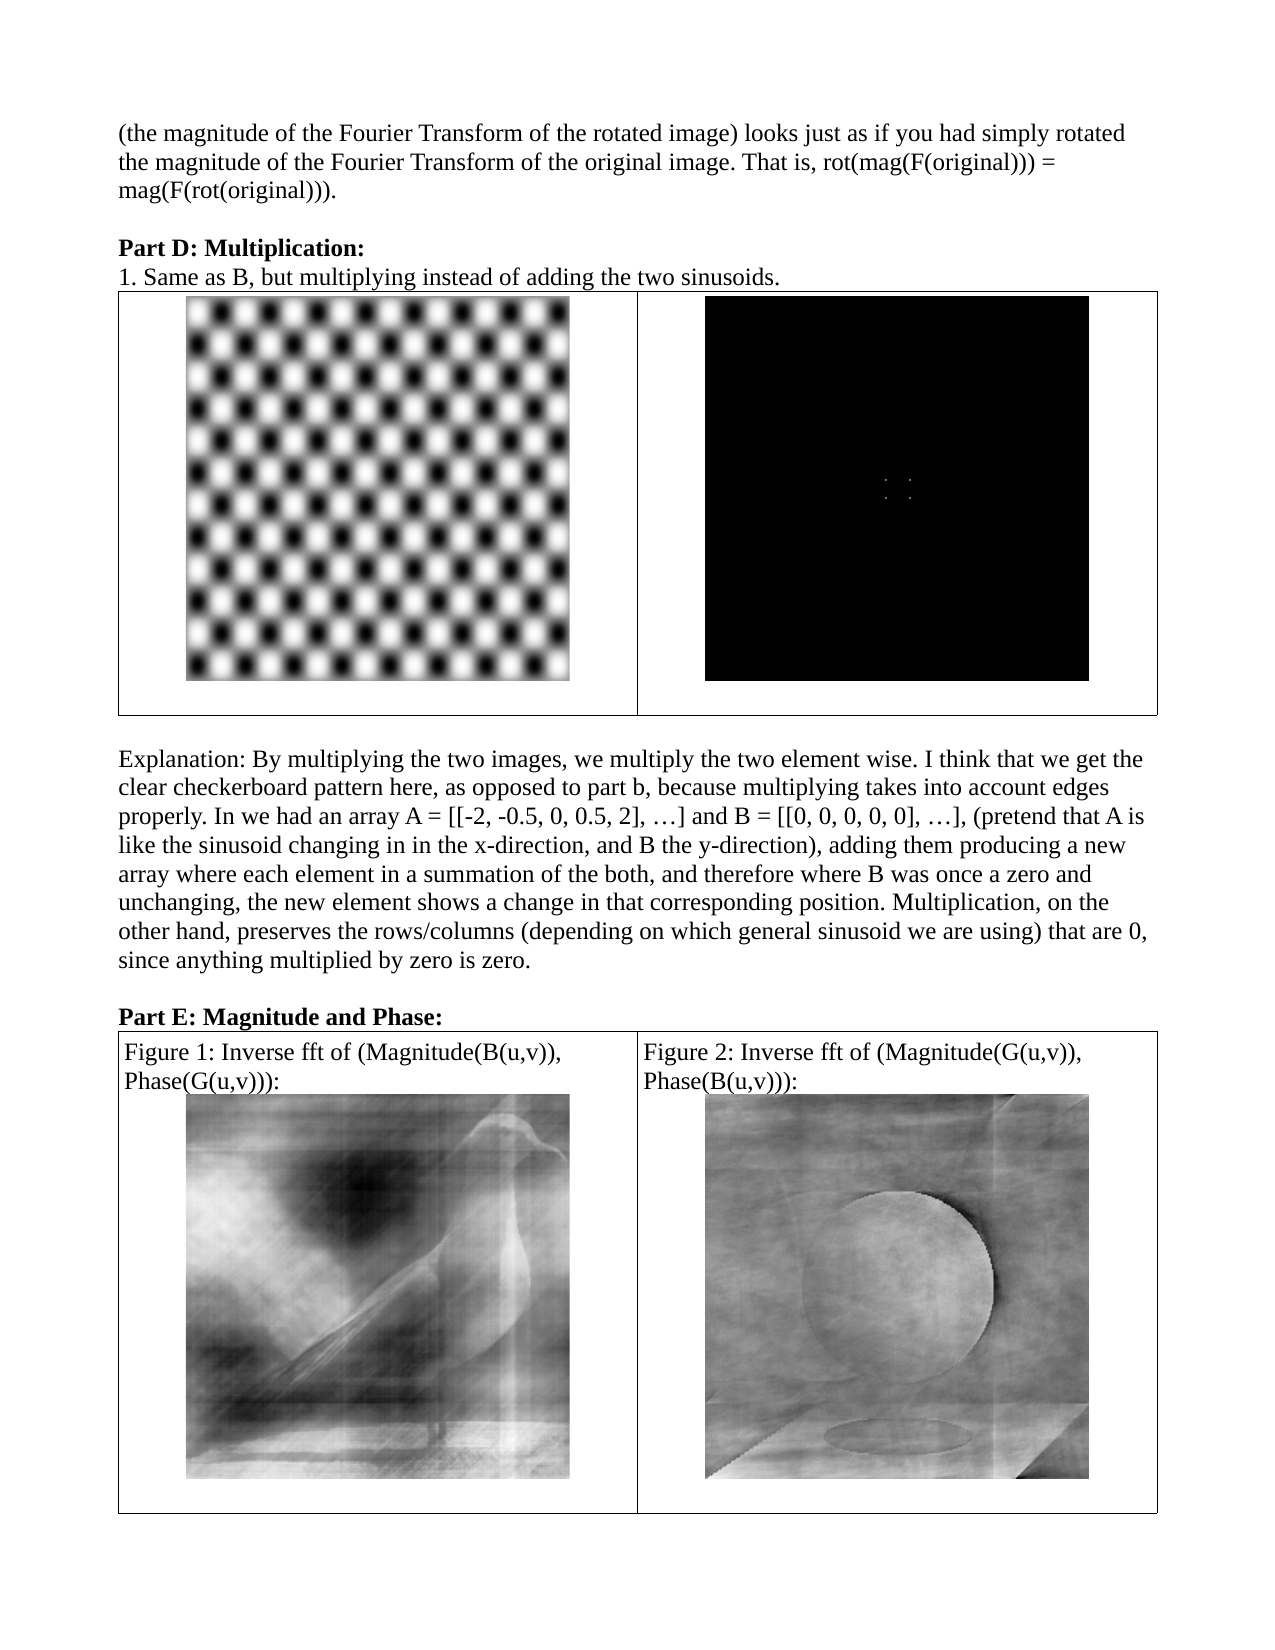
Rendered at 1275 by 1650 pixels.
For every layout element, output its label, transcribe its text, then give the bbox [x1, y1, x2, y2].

table_header [638, 1095, 705, 1478]
picture [705, 296, 1089, 681]
table_header [119, 1479, 637, 1513]
table_header [119, 292, 637, 715]
picture [705, 1094, 1089, 1479]
text Explanation: By multiplying the two images, we multiply the two element wise. I think that we get the clear checkerboard pattern here, as opposed to part b, because multiplying takes into account edges properly. In we had an array A = [[-2, -0.5, 0, 0.5, 2], …] and B = [[0, 0, 0, 0, 0], …], (pretend that A is like the sinusoid changing in in the x-direction, and B the y-direction), adding them producing a new array where each element in a summation of the both, and therefore where B was once a zero and unchanging, the new element shows a change in that corresponding position. Multiplication, on the other hand, preserves the rows/columns (depending on which general sinusoid we are using) that are 0, since anything multiplied by zero is zero. [118, 744, 1157, 974]
table_header Figure 2: Inverse fft of (Magnitude(G(u,v)), Phase(B(u,v))): [638, 1032, 1157, 1094]
table_header [638, 1479, 1157, 1513]
picture [185, 1094, 570, 1479]
table_header [119, 1095, 185, 1478]
picture [185, 296, 570, 681]
table_header [1089, 1095, 1157, 1478]
table_header [638, 292, 1157, 715]
text 1. Same as B, but multiplying instead of adding the two sinusoids. [118, 262, 1157, 291]
text (the magnitude of the Fourier Transform of the rotated image) looks just as if you had simply rotated the magnitude of the Fourier Transform of the original image. That is, rot(mag(F(original))) = mag(F(rot(original))). [118, 118, 1157, 204]
text Part D: Multiplication: [118, 233, 1157, 262]
table_header Figure 1: Inverse fft of (Magnitude(B(u,v)), Phase(G(u,v))): [119, 1032, 637, 1094]
table_header [570, 1095, 637, 1478]
text Part E: Magnitude and Phase: [118, 1002, 1157, 1031]
